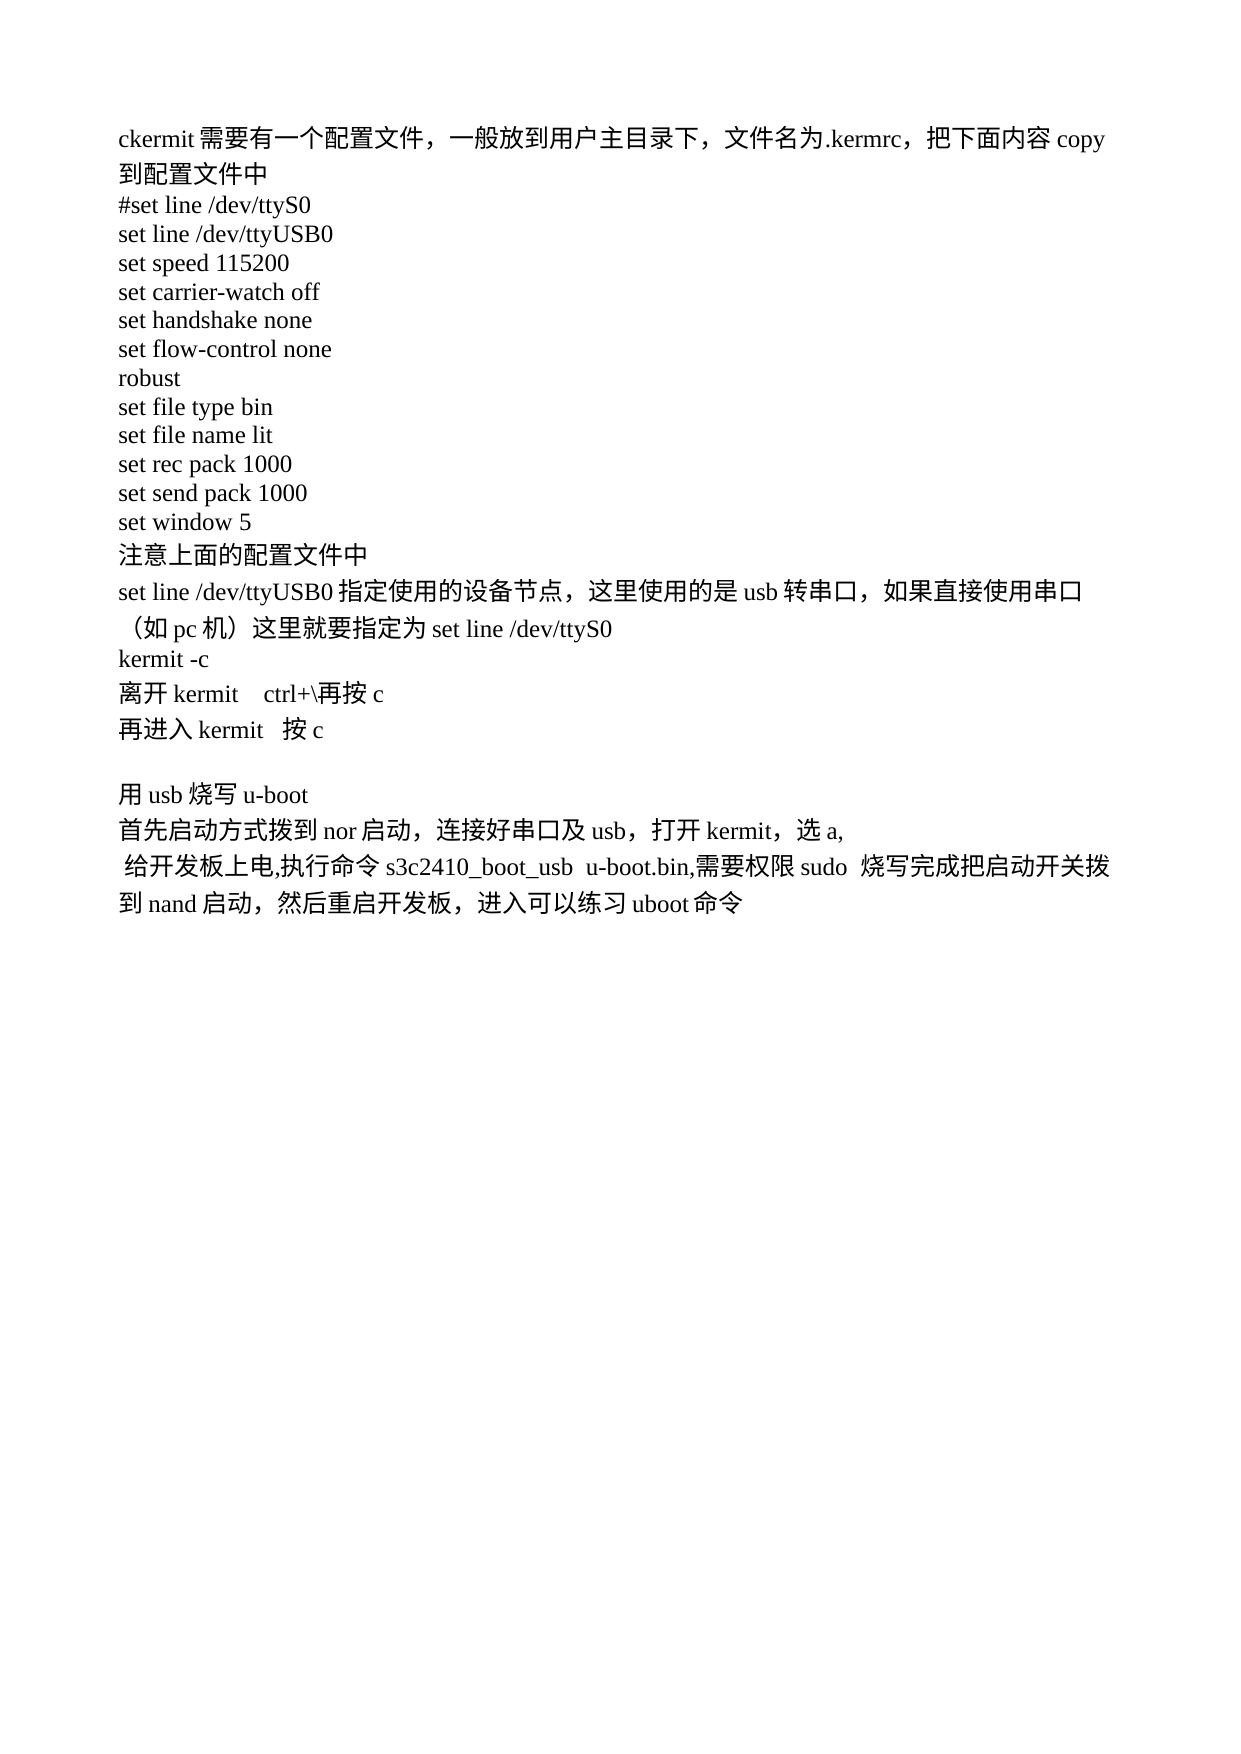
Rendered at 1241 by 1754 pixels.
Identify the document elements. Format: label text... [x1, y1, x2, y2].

text 用usb烧写u-boot [118, 774, 1122, 811]
text set line /dev/ttyUSB0指定使用的设备节点，这里使用的是usb转串口，如果直接使用串口（如pc机）这里就要指定为set line /dev/ttyS0 [118, 572, 1122, 644]
text 注意上面的配置文件中 [118, 536, 1122, 572]
text set file type bin [118, 392, 1122, 421]
text set window 5 [118, 507, 1122, 536]
text set send pack 1000 [118, 478, 1122, 507]
text set file name lit [118, 421, 1122, 449]
text robust [118, 363, 1122, 392]
text 首先启动方式拨到nor启动，连接好串口及usb，打开kermit，选a, [118, 811, 1122, 847]
text set carrier-watch off [118, 277, 1122, 306]
text set handshake none [118, 306, 1122, 334]
text 再进入kermit 按c [118, 709, 1122, 746]
text set flow-control none [118, 334, 1122, 363]
text set speed 115200 [118, 248, 1122, 277]
text ckermit需要有一个配置文件，一般放到用户主目录下，文件名为.kermrc，把下面内容copy到配置文件中 [118, 118, 1122, 191]
text 给开发板上电,执行命令s3c2410_boot_usb u-boot.bin,需要权限sudo 烧写完成把启动开关拨到nand启动，然后重启开发板，进入可以练习uboot命令 [118, 847, 1122, 919]
text kermit -c [118, 644, 1122, 673]
text set line /dev/ttyUSB0 [118, 219, 1122, 248]
text 离开kermit ctrl+\再按c [118, 673, 1122, 709]
text #set line /dev/ttyS0 [118, 191, 1122, 219]
text set rec pack 1000 [118, 449, 1122, 478]
